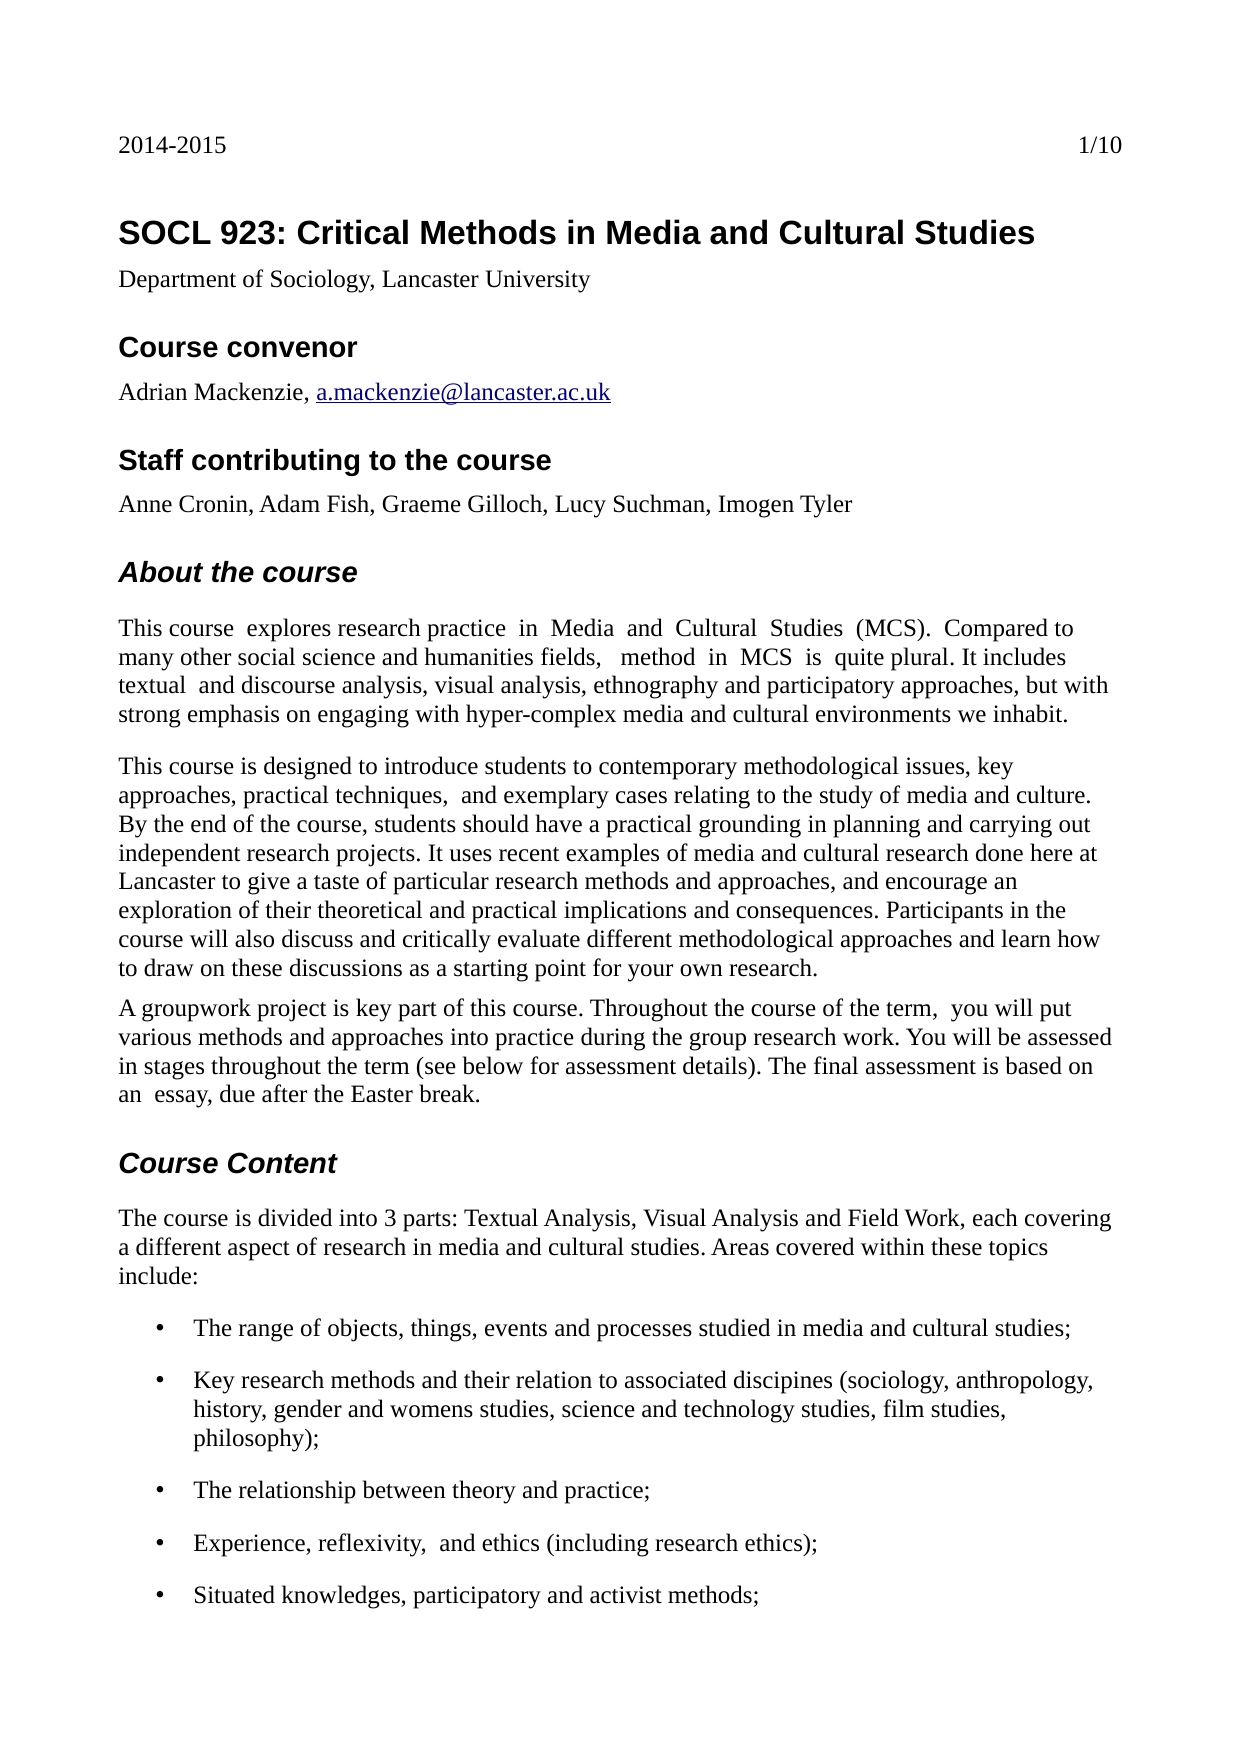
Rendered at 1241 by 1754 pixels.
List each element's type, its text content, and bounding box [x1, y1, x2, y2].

subtitle SOCL 923: Critical Methods in Media and Cultural Studies [118, 213, 1122, 252]
text Department of Sociology, Lancaster University [118, 264, 1122, 293]
text This course explores research practice in Media and Cultural Studies (MCS). Compared to many other social science and humanities fields, method in MCS is quite plural. It includes textual and discourse analysis, visual analysis, ethnography and participatory approaches, but with strong emphasis on engaging with hyper-complex media and cultural environments we inhabit. [118, 613, 1122, 728]
text This course is designed to introduce students to contemporary methodological issues, key approaches, practical techniques, and exemplary cases relating to the study of media and culture. By the end of the course, students should have a practical grounding in planning and carrying out independent research projects. It uses recent examples of media and cultural research done here at Lancaster to give a taste of particular research methods and approaches, and encourage an exploration of their theoretical and practical implications and consequences. Participants in the course will also discuss and critically evaluate different methodological approaches and learn how to draw on these discussions as a starting point for your own research. [118, 751, 1122, 981]
text The course is divided into 3 parts: Textual Analysis, Visual Analysis and Field Work, each covering a different aspect of research in media and cultural studies. Areas covered within these topics include: [118, 1203, 1122, 1290]
list Experience, reflexivity, and ethics (including research ethics); [156, 1528, 1122, 1556]
list Situated knowledges, participatory and activist methods; [156, 1580, 1122, 1609]
subtitle Course Content [118, 1146, 1122, 1179]
subtitle About the course [118, 555, 1122, 589]
subtitle Staff contributing to the course [118, 443, 1122, 476]
text A groupwork project is key part of this course. Throughout the course of the term, you will put various methods and approaches into practice during the group research work. You will be assessed in stages throughout the term (see below for assessment details). The final assessment is based on an essay, due after the Easter break. [118, 993, 1122, 1108]
list The range of objects, things, events and processes studied in media and cultural studies; [156, 1313, 1122, 1342]
subtitle Course convenor [118, 331, 1122, 364]
list The relationship between theory and practice; [156, 1475, 1122, 1504]
text Adrian Mackenzie, a.mackenzie@lancaster.ac.uk [118, 377, 1122, 405]
text Anne Cronin, Adam Fish, Graeme Gilloch, Lucy Suchman, Imogen Tyler [118, 489, 1122, 518]
list Key research methods and their relation to associated discipines (sociology, anthropology, history, gender and womens studies, science and technology studies, film studies, philosophy); [156, 1366, 1122, 1452]
